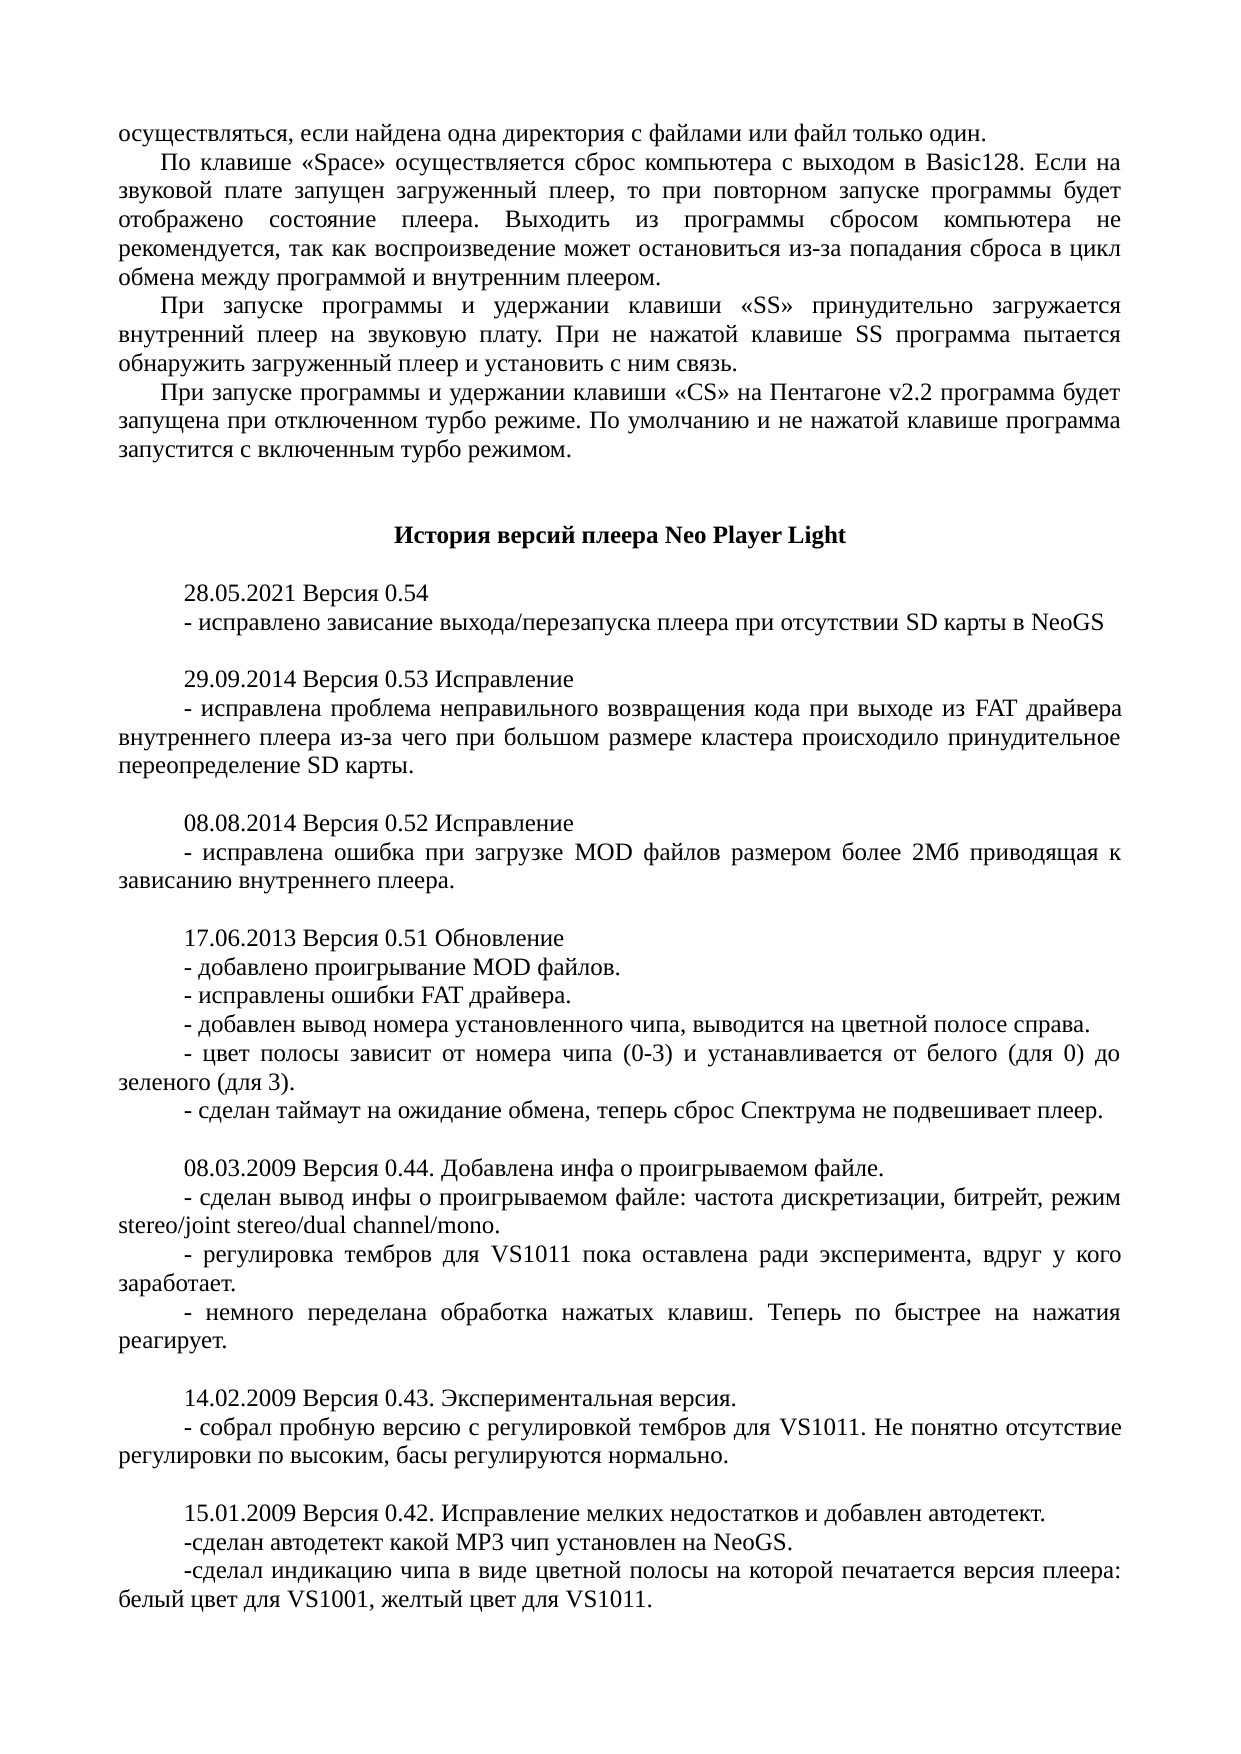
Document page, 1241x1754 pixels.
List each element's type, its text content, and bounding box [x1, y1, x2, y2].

text -сделан автодетект какой MP3 чип установлен на NeoGS. [118, 1527, 1122, 1556]
text 08.08.2014 Версия 0.52 Исправление [118, 808, 1122, 837]
text - исправлена ошибка при загрузке MOD файлов размером более 2Мб приводящая к зависанию внутреннего плеера. [118, 837, 1122, 894]
text 28.05.2021 Версия 0.54 [118, 578, 1122, 607]
text При запуске программы и удержании клавиши «CS» на Пентагоне v2.2 программа будет запущена при отключенном турбо режиме. По умолчанию и не нажатой клавише программа запустится с включенным турбо режимом. [118, 377, 1122, 463]
text осуществляться, если найдена одна директория с файлами или файл только один. [118, 118, 1122, 147]
text История версий плеера Neo Player Light [118, 521, 1122, 549]
text - исправлено зависание выхода/перезапуска плеера при отсутствии SD карты в NeoGS [118, 607, 1122, 636]
text - сделан таймаут на ожидание обмена, теперь сброс Спектрума не подвешивает плеер. [118, 1096, 1122, 1124]
text По клавише «Space» осуществляется сброс компьютера с выходом в Basic128. Если на звуковой плате запущен загруженный плеер, то при повторном запуске программы будет отображено состояние плеера. Выходить из программы сбросом компьютера не рекомендуется, так как воспроизведение может остановиться из-за попадания сброса в цикл обмена между программой и внутренним плеером. [118, 147, 1122, 291]
text -сделал индикацию чипа в виде цветной полосы на которой печатается версия плеера: белый цвет для VS1001, желтый цвет для VS1011. [118, 1556, 1122, 1613]
text При запуске программы и удержании клавиши «SS» принудительно загружается внутренний плеер на звуковую плату. При не нажатой клавише SS программа пытается обнаружить загруженный плеер и установить с ним связь. [118, 291, 1122, 377]
text - добавлен вывод номера установленного чипа, выводится на цветной полосе справа. [118, 1009, 1122, 1038]
text 15.01.2009 Версия 0.42. Исправление мелких недостатков и добавлен автодетект. [118, 1498, 1122, 1527]
text 14.02.2009 Версия 0.43. Экспериментальная версия. [118, 1383, 1122, 1412]
text 29.09.2014 Версия 0.53 Исправление [118, 664, 1122, 693]
text - исправлена проблема неправильного возвращения кода при выходе из FAT драйвера внутреннего плеера из-за чего при большом размере кластера происходило принудительное переопределение SD карты. [118, 693, 1122, 779]
text - цвет полосы зависит от номера чипа (0-3) и устанавливается от белого (для 0) до зеленого (для 3). [118, 1038, 1122, 1096]
text 08.03.2009 Версия 0.44. Добавлена инфа о проигрываемом файле. [118, 1153, 1122, 1182]
text 17.06.2013 Версия 0.51 Обновление [118, 923, 1122, 952]
text - добавлено проигрывание MOD файлов. [118, 952, 1122, 981]
text - сделан вывод инфы о проигрываемом файле: частота дискретизации, битрейт, режим stereo/joint stereo/dual channel/mono. [118, 1182, 1122, 1239]
text - немного переделана обработка нажатых клавиш. Теперь по быстрее на нажатия реагирует. [118, 1297, 1122, 1354]
text - исправлены ошибки FAT драйвера. [118, 981, 1122, 1009]
text - собрал пробную версию с регулировкой тембров для VS1011. Не понятно отсутствие регулировки по высоким, басы регулируются нормально. [118, 1412, 1122, 1469]
text - регулировка тембров для VS1011 пока оставлена ради эксперимента, вдруг у кого заработает. [118, 1239, 1122, 1297]
